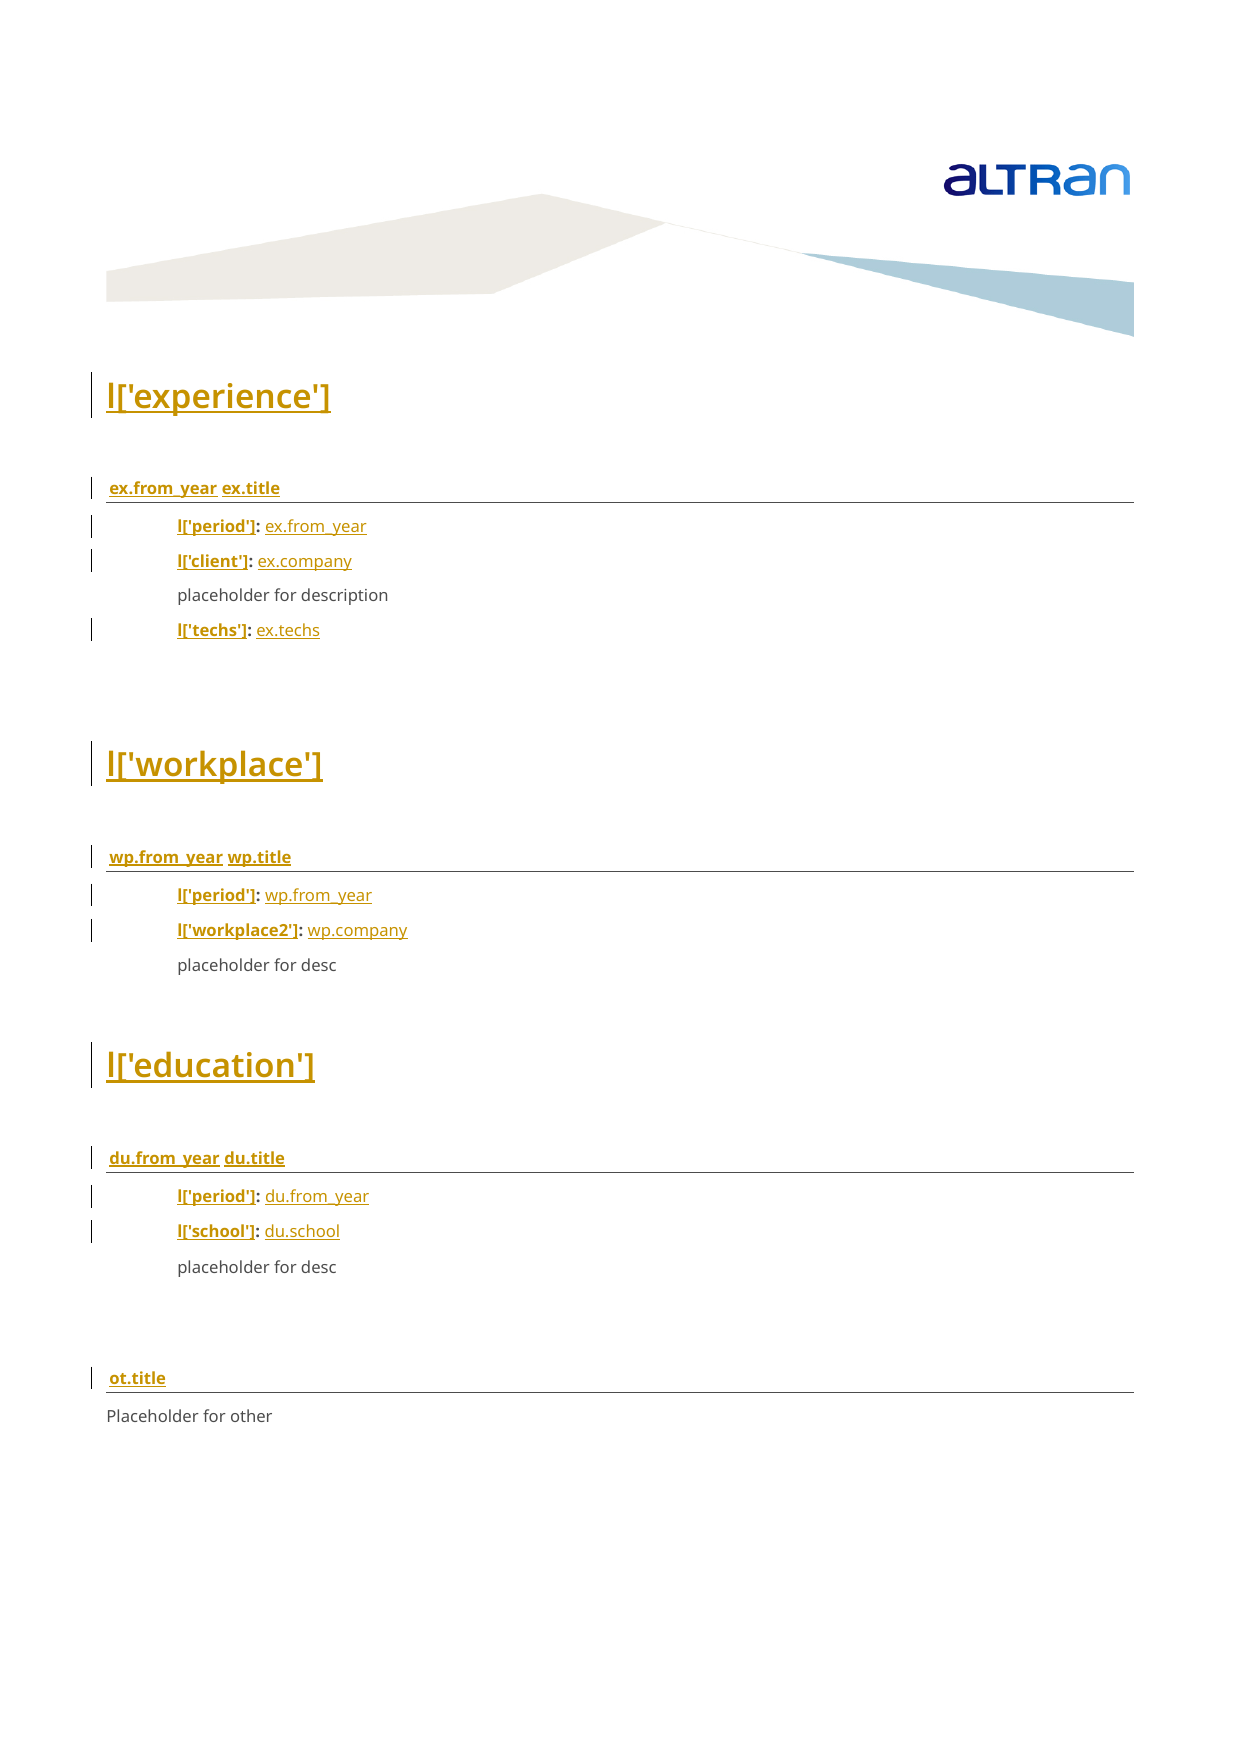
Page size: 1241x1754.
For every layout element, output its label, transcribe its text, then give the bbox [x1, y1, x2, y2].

subtitle du.from_year du.title [106, 1143, 1134, 1172]
text Placeholder for other [106, 1405, 1134, 1428]
subtitle l['education'] [106, 1042, 1134, 1088]
text l['client']: ex.company [177, 549, 1134, 572]
text l['period']: ex.from_year [177, 515, 1134, 538]
text l['school']: du.school [177, 1220, 1134, 1243]
subtitle ot.title [106, 1364, 1134, 1392]
text l['techs']: ex.techs [177, 618, 1134, 641]
subtitle l['experience'] [106, 373, 1134, 418]
text placeholder for desc [177, 1255, 1134, 1278]
text placeholder for desc [177, 954, 1134, 977]
text l['period']: wp.from_year [177, 884, 1134, 906]
text l['period']: du.from_year [177, 1185, 1134, 1207]
text placeholder for description [177, 584, 1134, 607]
subtitle ex.from_year ex.title [106, 474, 1134, 502]
picture [106, 70, 1134, 373]
subtitle l['workplace'] [106, 741, 1134, 786]
subtitle wp.from_year wp.title [106, 842, 1134, 871]
text l['workplace2']: wp.company [177, 919, 1134, 942]
